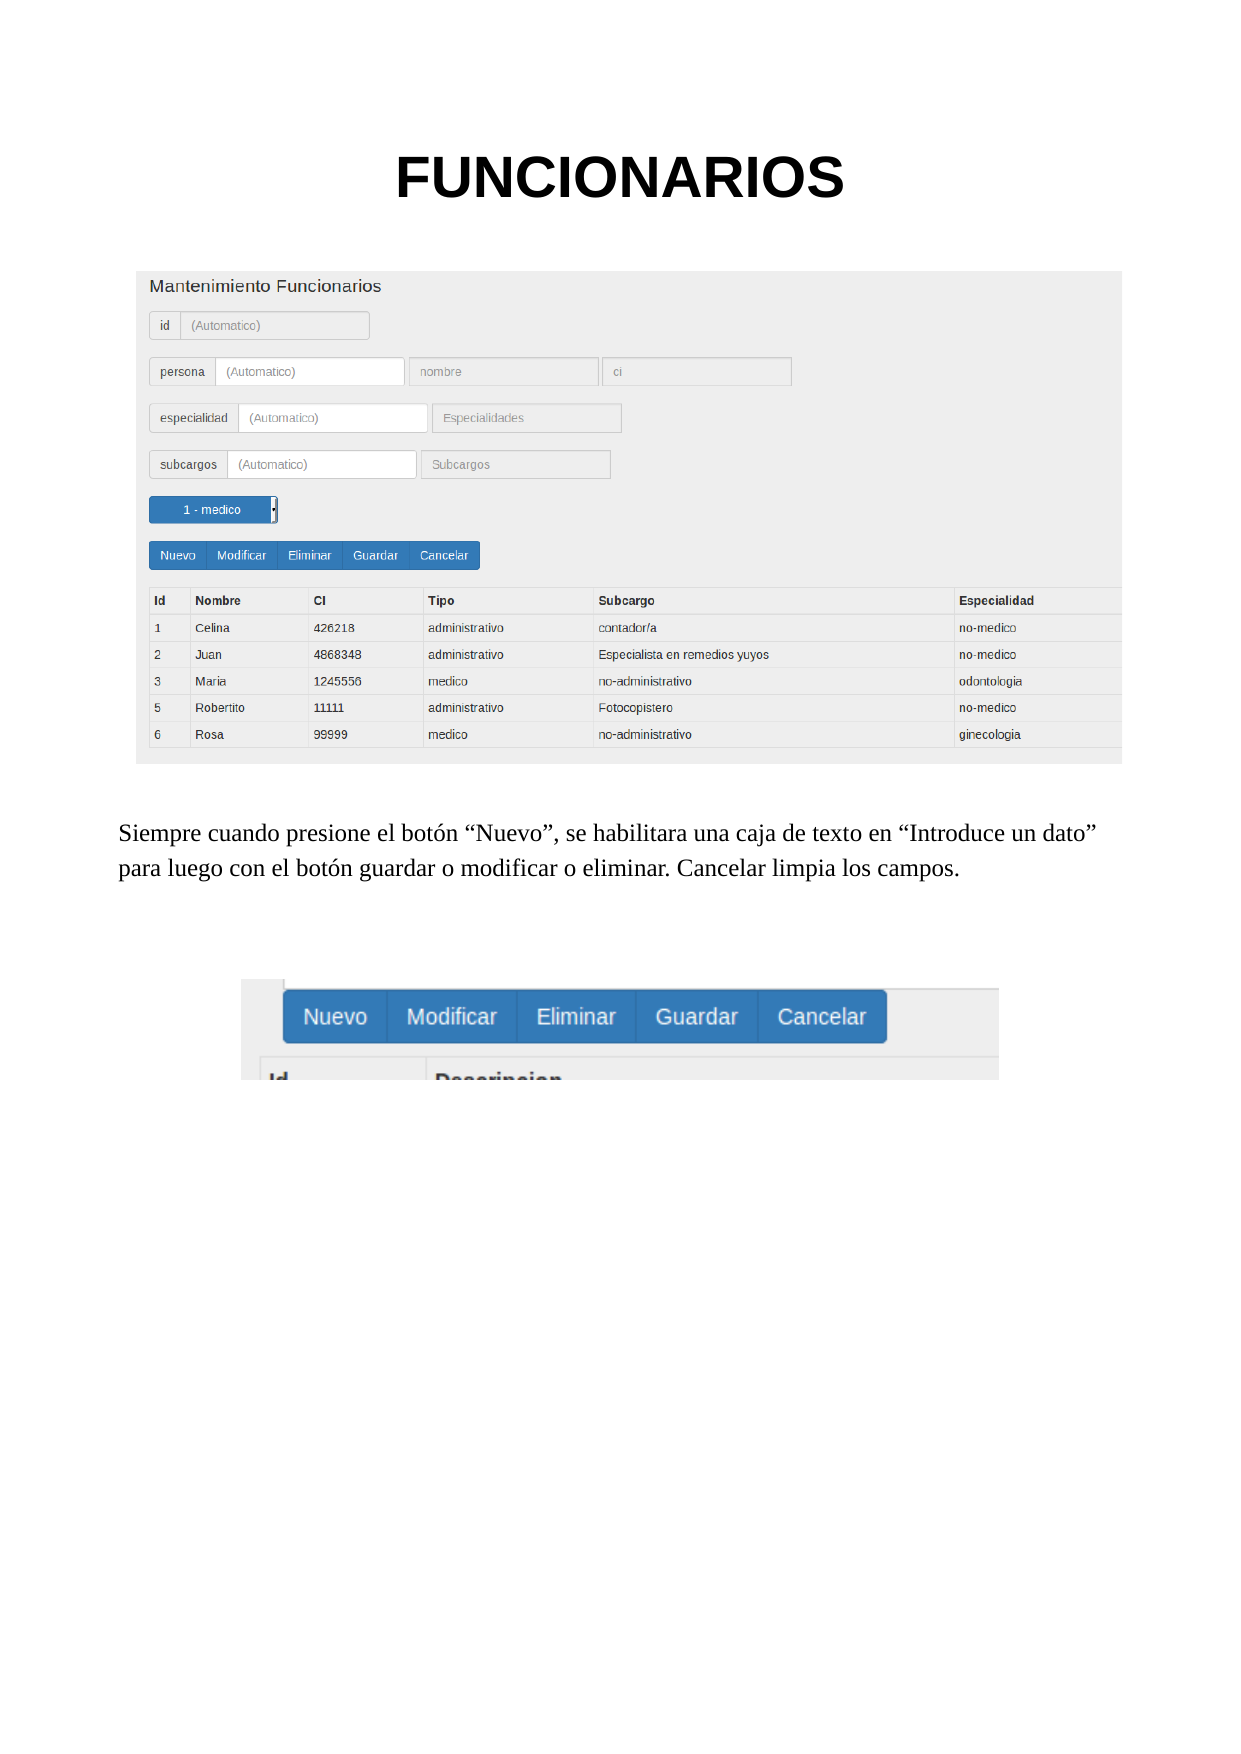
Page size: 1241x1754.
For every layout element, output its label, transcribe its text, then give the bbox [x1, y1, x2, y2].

title FUNCIONARIOS [118, 143, 1122, 210]
picture [241, 979, 999, 1080]
picture [118, 271, 1123, 764]
text Siempre cuando presione el botón “Nuevo”, se habilitara una caja de texto en “Introduce un dato” para luego con el botón guardar o modificar o eliminar. Cancelar limpia los campos. [118, 818, 1122, 881]
